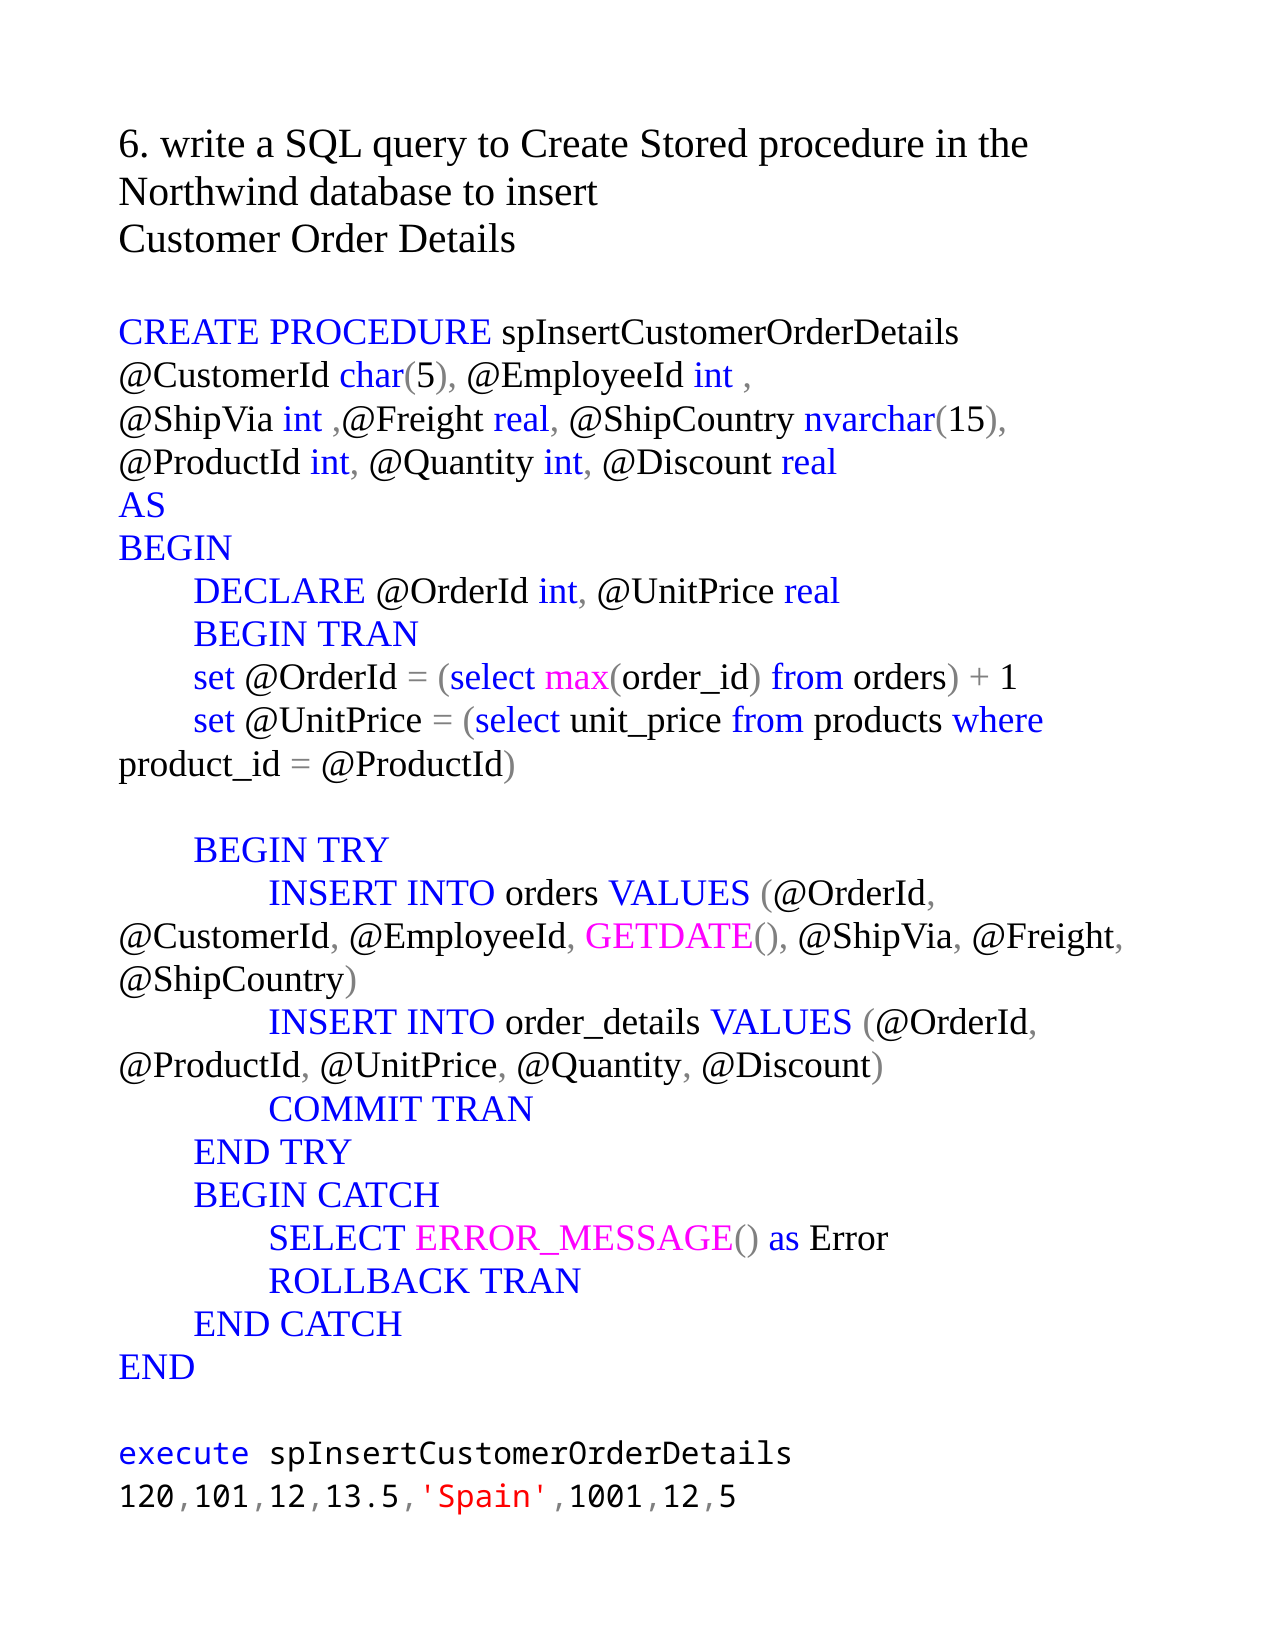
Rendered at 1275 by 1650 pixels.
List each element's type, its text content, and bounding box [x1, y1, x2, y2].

text BEGIN CATCH [118, 1172, 1157, 1215]
text Customer Order Details [118, 214, 1157, 262]
text COMMIT TRAN [118, 1086, 1157, 1129]
text INSERT INTO order_details VALUES (@OrderId, @ProductId, @UnitPrice, @Quantity, @Discount) [118, 1000, 1157, 1086]
text CREATE PROCEDURE spInsertCustomerOrderDetails [118, 310, 1157, 353]
text INSERT INTO orders VALUES (@OrderId, @CustomerId, @EmployeeId, GETDATE(), @ShipVia, @Freight, @ShipCountry) [118, 870, 1157, 1000]
text set @OrderId = (select max(order_id) from orders) + 1 [118, 655, 1157, 698]
text BEGIN [118, 525, 1157, 568]
text @ProductId int, @Quantity int, @Discount real [118, 439, 1157, 482]
text @ShipVia int ,@Freight real, @ShipCountry nvarchar(15), [118, 396, 1157, 439]
text DECLARE @OrderId int, @UnitPrice real [118, 568, 1157, 612]
text set @UnitPrice = (select unit_price from products where product_id = @ProductId) [118, 698, 1157, 784]
text 6. write a SQL query to Create Stored procedure in the Northwind database to insert [118, 118, 1157, 214]
text BEGIN TRY [118, 827, 1157, 870]
text BEGIN TRAN [118, 612, 1157, 655]
text execute spInsertCustomerOrderDetails 120,101,12,13.5,'Spain',1001,12,5 [118, 1431, 1157, 1516]
text ROLLBACK TRAN [118, 1258, 1157, 1302]
text END CATCH [118, 1302, 1157, 1345]
text SELECT ERROR_MESSAGE() as Error [118, 1215, 1157, 1258]
text AS [118, 482, 1157, 525]
text END TRY [118, 1129, 1157, 1172]
text @CustomerId char(5), @EmployeeId int , [118, 353, 1157, 396]
text END [118, 1345, 1157, 1388]
